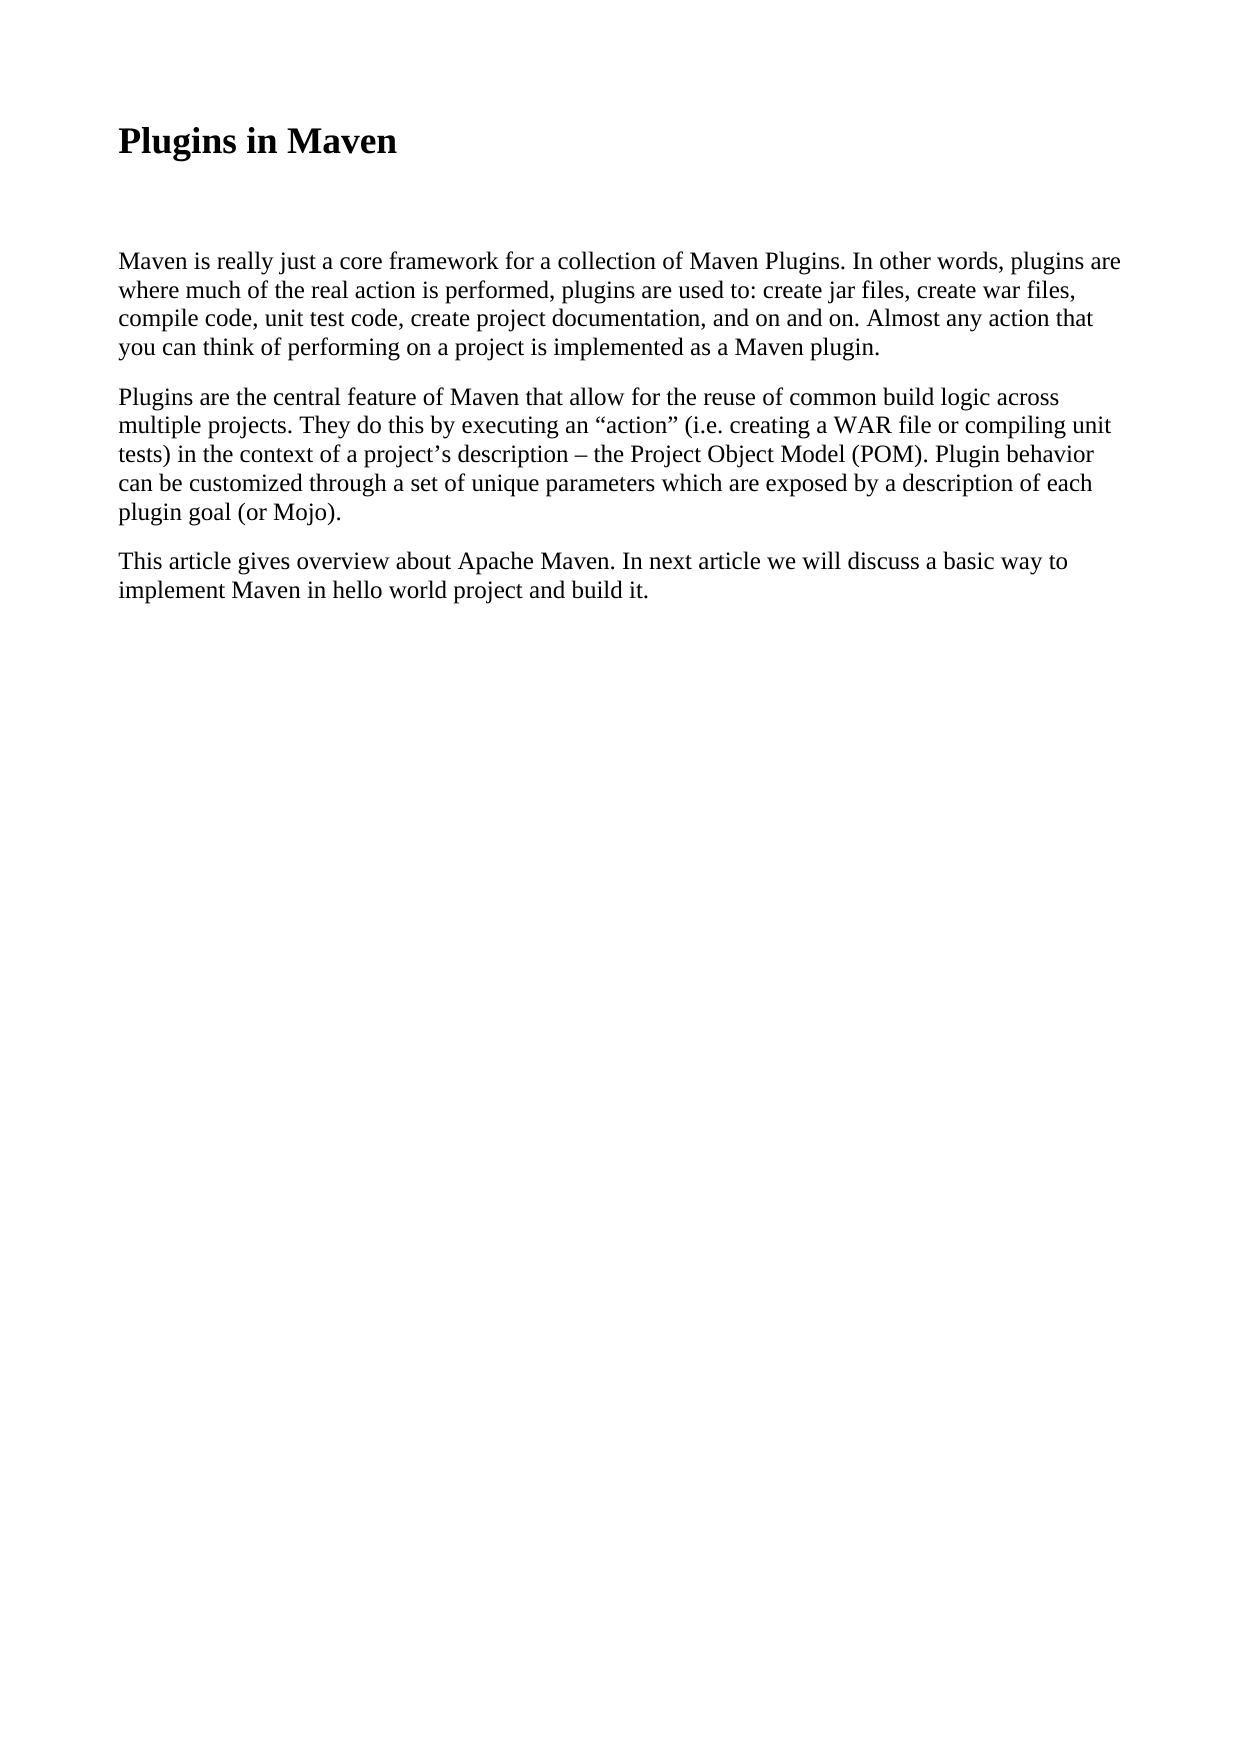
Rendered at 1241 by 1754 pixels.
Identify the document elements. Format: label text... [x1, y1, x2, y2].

text This article gives overview about Apache Maven. In next article we will discuss a basic way to implement Maven in hello world project and build it. [118, 546, 1122, 604]
text Plugins in Maven [118, 118, 1122, 161]
text Plugins are the central feature of Maven that allow for the reuse of common build logic across multiple projects. They do this by executing an “action” (i.e. creating a WAR file or compiling unit tests) in the context of a project’s description – the Project Object Model (POM). Plugin behavior can be customized through a set of unique parameters which are exposed by a description of each plugin goal (or Mojo). [118, 382, 1122, 526]
text Maven is really just a core framework for a collection of Maven Plugins. In other words, plugins are where much of the real action is performed, plugins are used to: create jar files, create war files, compile code, unit test code, create project documentation, and on and on. Almost any action that you can think of performing on a project is implemented as a Maven plugin. [118, 246, 1122, 361]
